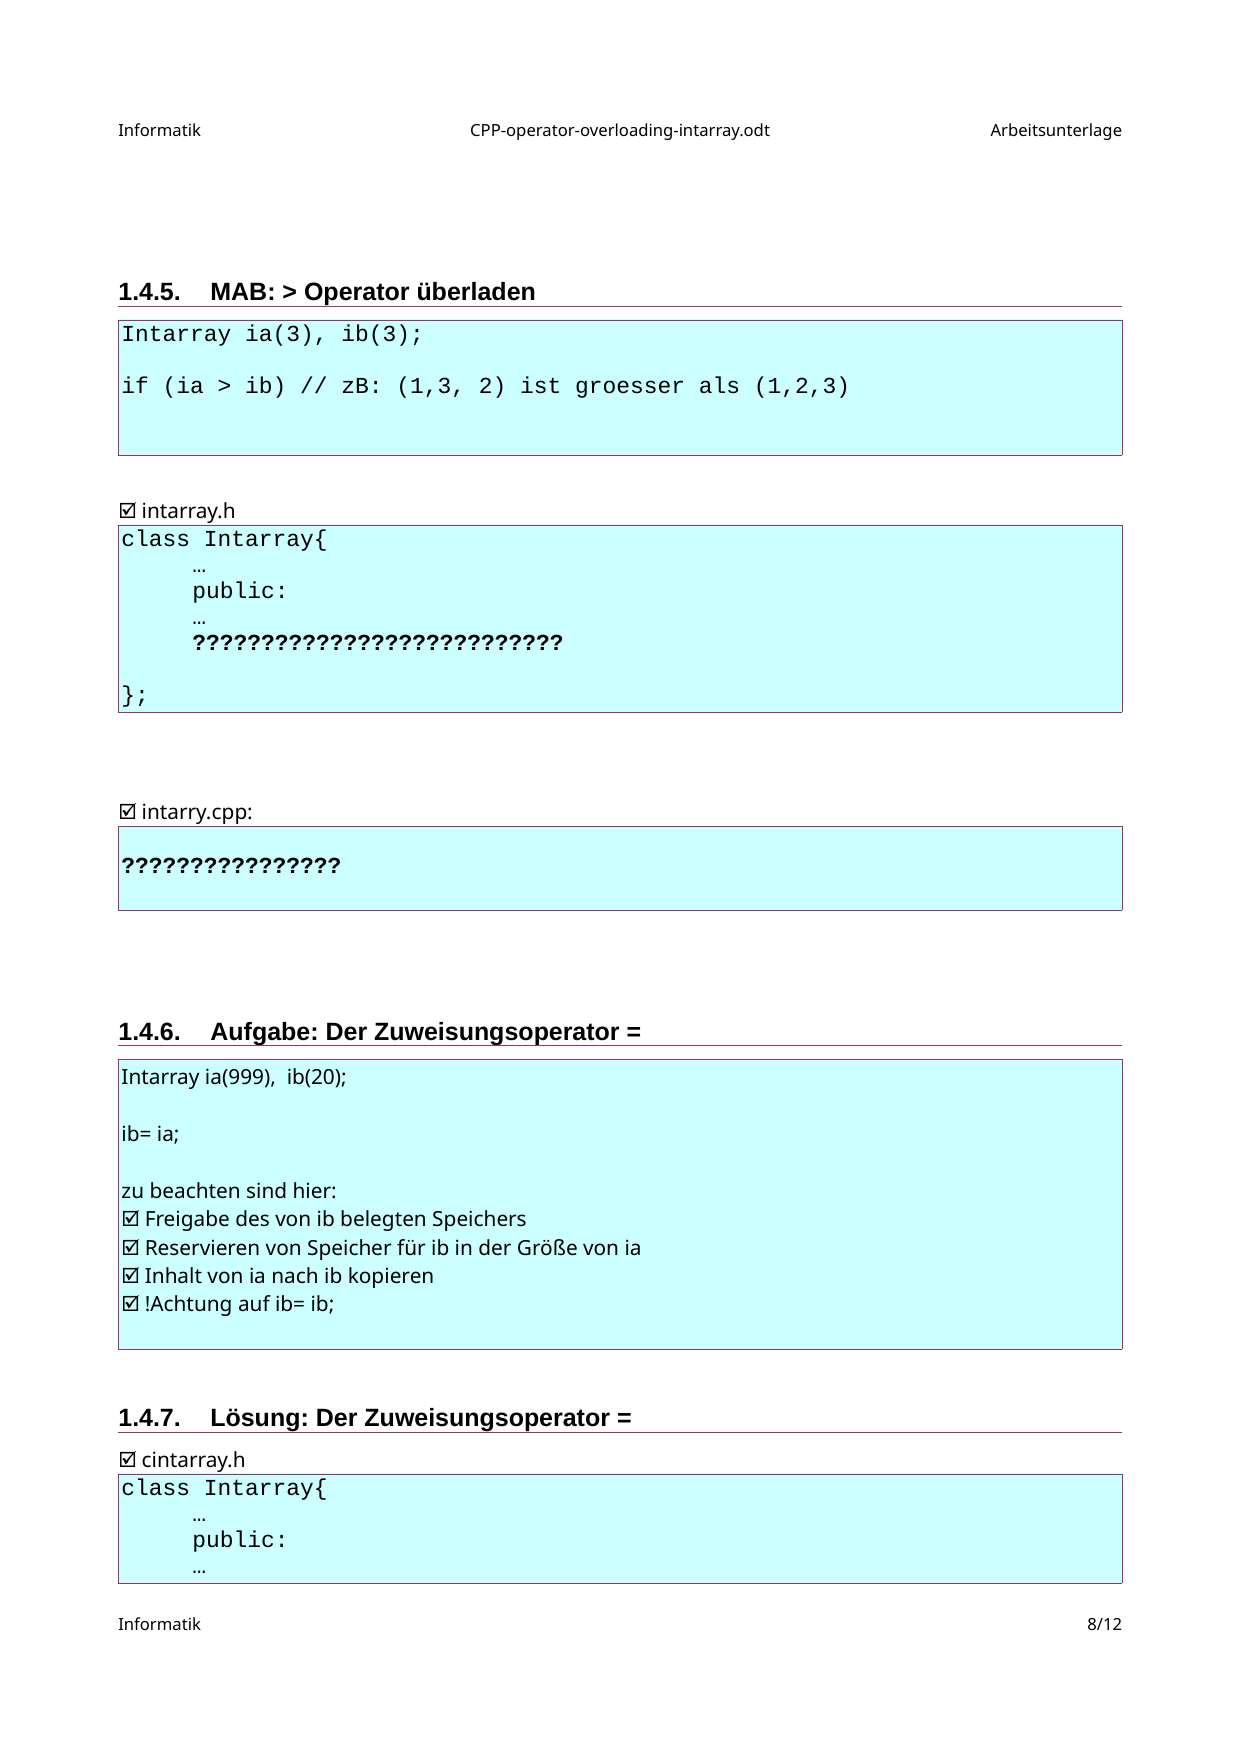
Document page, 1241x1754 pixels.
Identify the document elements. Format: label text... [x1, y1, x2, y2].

text … [119, 1499, 1122, 1525]
list Reservieren von Speicher für ib in der Größe von ia [119, 1229, 1122, 1258]
list cintarray.h [118, 1445, 1122, 1473]
text Intarray ia(3), ib(3); [119, 321, 1122, 371]
text class Intarray{ [119, 526, 1122, 551]
list intarry.cpp: [118, 797, 1122, 826]
list Freigabe des von ib belegten Speichers [119, 1201, 1122, 1229]
subtitle Aufgabe: Der Zuweisungsoperator = [118, 1017, 1122, 1045]
text ib= ia; [119, 1116, 1122, 1144]
list intarray.h [118, 496, 1122, 524]
text ???????????????? [119, 852, 1122, 878]
text … [119, 1551, 1122, 1583]
text ??????????????????????????? [119, 628, 1122, 654]
text public: [119, 1525, 1122, 1551]
list !Achtung auf ib= ib; [119, 1286, 1122, 1349]
list Inhalt von ia nach ib kopieren [119, 1258, 1122, 1286]
text if (ia > ib) // zB: (1,3, 2) ist groesser als (1,2,3) [119, 371, 1122, 423]
text }; [119, 680, 1122, 712]
text … [119, 551, 1122, 576]
text public: [119, 576, 1122, 602]
text … [119, 602, 1122, 628]
text class Intarray{ [119, 1475, 1122, 1499]
subtitle MAB: > Operator überladen [118, 277, 1122, 306]
subtitle Lösung: Der Zuweisungsoperator = [118, 1403, 1122, 1432]
text zu beachten sind hier: [119, 1144, 1122, 1201]
text Intarray ia(999), ib(20); [119, 1060, 1122, 1116]
